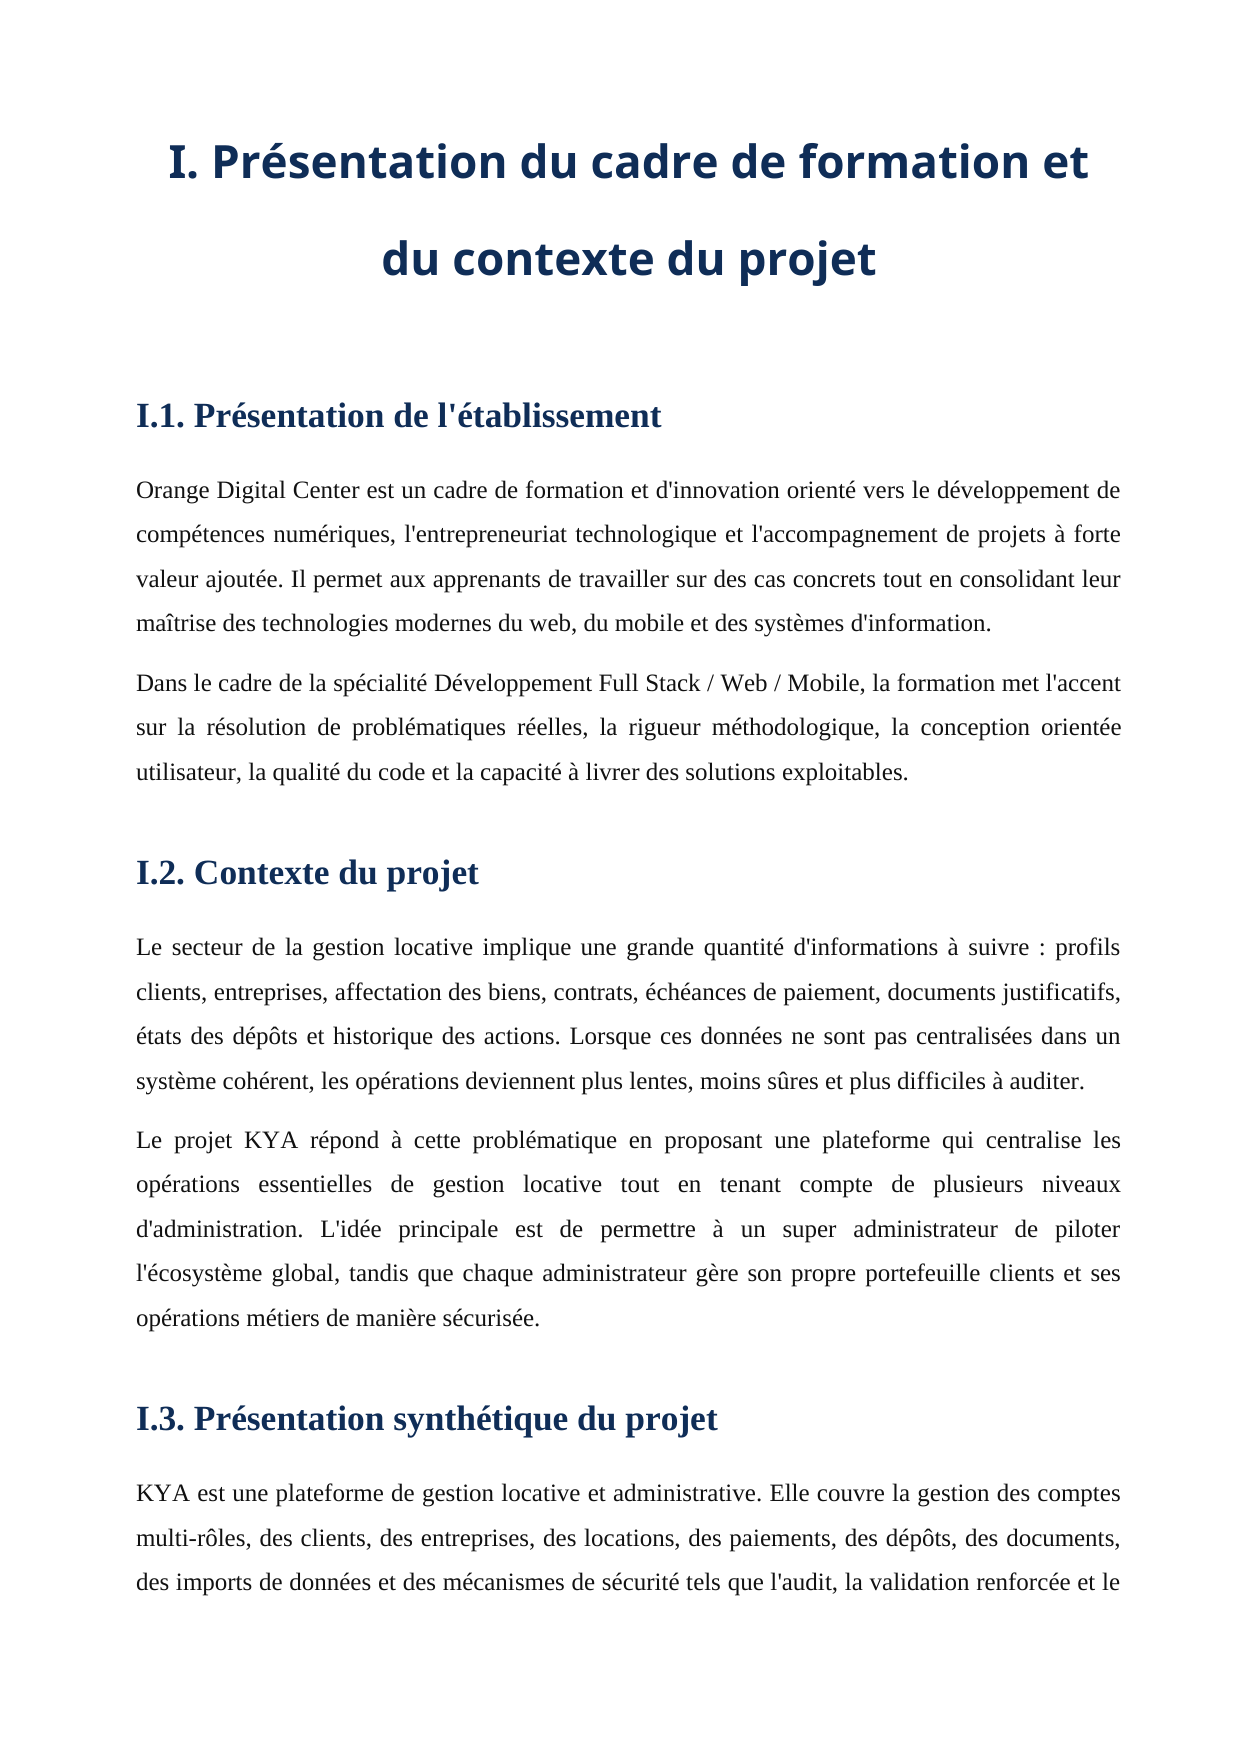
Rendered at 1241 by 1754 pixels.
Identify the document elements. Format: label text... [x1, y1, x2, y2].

subtitle I.1. Présentation de l'établissement [136, 394, 1122, 435]
text Le projet KYA répond à cette problématique en proposant une plateforme qui centralise les opérations essentielles de gestion locative tout en tenant compte de plusieurs niveaux d'administration. L'idée principale est de permettre à un super administrateur de piloter l'écosystème global, tandis que chaque administrateur gère son propre portefeuille clients et ses opérations métiers de manière sécurisée. [136, 1125, 1122, 1332]
subtitle I. Présentation du cadre de formation et du contexte du projet [136, 130, 1122, 289]
text Dans le cadre de la spécialité Développement Full Stack / Web / Mobile, la formation met l'accent sur la résolution de problématiques réelles, la rigueur méthodologique, la conception orientée utilisateur, la qualité du code et la capacité à livrer des solutions exploitables. [136, 668, 1122, 785]
subtitle I.3. Présentation synthétique du projet [136, 1398, 1122, 1438]
subtitle I.2. Contexte du projet [136, 851, 1122, 892]
text KYA est une plateforme de gestion locative et administrative. Elle couvre la gestion des comptes multi-rôles, des clients, des entreprises, des locations, des paiements, des dépôts, des documents, des imports de données et des mécanismes de sécurité tels que l'audit, la validation renforcée et le [136, 1478, 1122, 1596]
text Le secteur de la gestion locative implique une grande quantité d'informations à suivre : profils clients, entreprises, affectation des biens, contrats, échéances de paiement, documents justificatifs, états des dépôts et historique des actions. Lorsque ces données ne sont pas centralisées dans un système cohérent, les opérations deviennent plus lentes, moins sûres et plus difficiles à auditer. [136, 932, 1122, 1094]
text Orange Digital Center est un cadre de formation et d'innovation orienté vers le développement de compétences numériques, l'entrepreneuriat technologique et l'accompagnement de projets à forte valeur ajoutée. Il permet aux apprenants de travailler sur des cas concrets tout en consolidant leur maîtrise des technologies modernes du web, du mobile et des systèmes d'information. [136, 475, 1122, 637]
